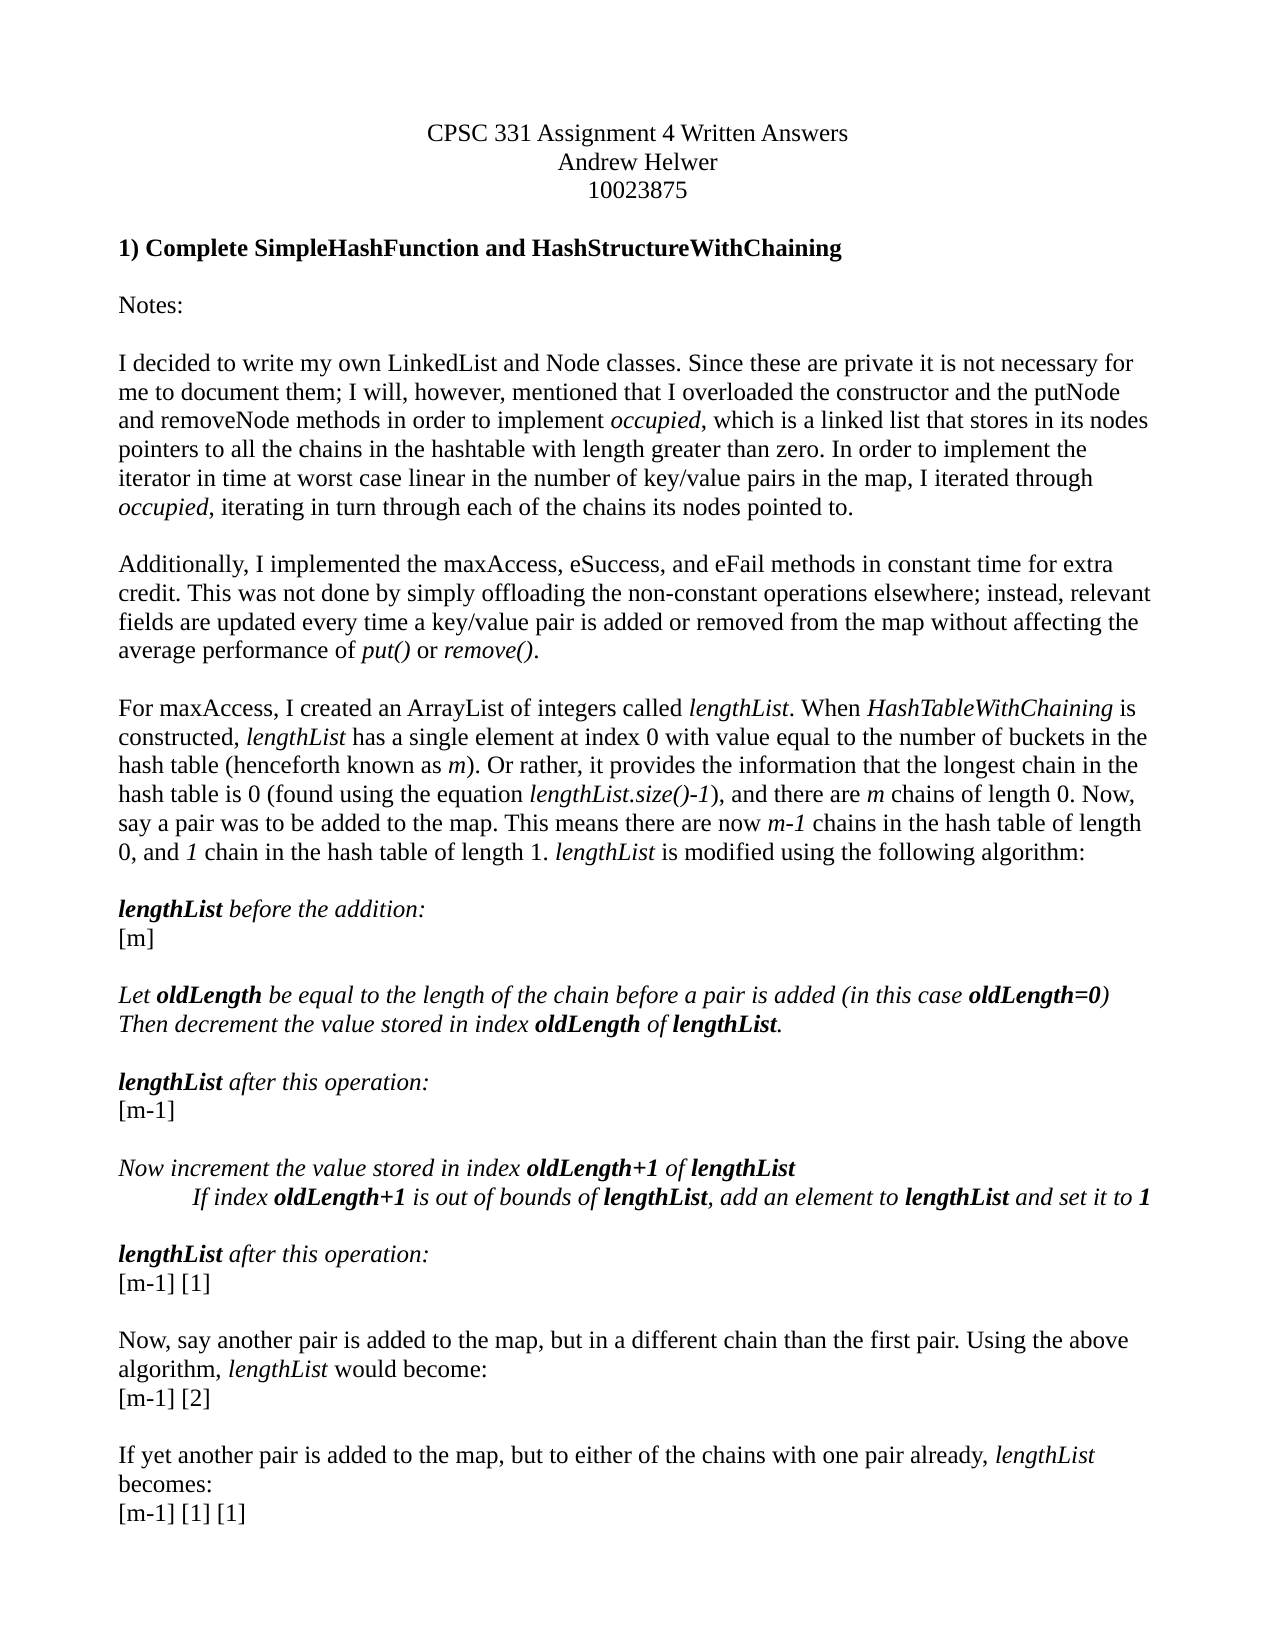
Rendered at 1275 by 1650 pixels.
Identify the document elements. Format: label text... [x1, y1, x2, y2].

text Now, say another pair is added to the map, but in a different chain than the first pair. Using the above algorithm, lengthList would become: [118, 1326, 1157, 1383]
text CPSC 331 Assignment 4 Written Answers [118, 118, 1157, 147]
text Additionally, I implemented the maxAccess, eSuccess, and eFail methods in constant time for extra credit. This was not done by simply offloading the non-constant operations elsewhere; instead, relevant fields are updated every time a key/value pair is added or removed from the map without affecting the average performance of put() or remove(). [118, 549, 1157, 664]
text [m] [118, 923, 1157, 952]
text [m-1] [1] [118, 1268, 1157, 1297]
text Then decrement the value stored in index oldLength of lengthList. [118, 1009, 1157, 1038]
text Now increment the value stored in index oldLength+1 of lengthList [118, 1153, 1157, 1182]
text [m-1] [2] [118, 1383, 1157, 1412]
text Let oldLength be equal to the length of the chain before a pair is added (in this case oldLength=0) [118, 981, 1157, 1009]
text For maxAccess, I created an ArrayList of integers called lengthList. When HashTableWithChaining is constructed, lengthList has a single element at index 0 with value equal to the number of buckets in the hash table (henceforth known as m). Or rather, it provides the information that the longest chain in the hash table is 0 (found using the equation lengthList.size()-1), and there are m chains of length 0. Now, say a pair was to be added to the map. This means there are now m-1 chains in the hash table of length 0, and 1 chain in the hash table of length 1. lengthList is modified using the following algorithm: [118, 693, 1157, 866]
text [m-1] [118, 1096, 1157, 1124]
text 1) Complete SimpleHashFunction and HashStructureWithChaining [118, 233, 1157, 262]
text If yet another pair is added to the map, but to either of the chains with one pair already, lengthList becomes: [118, 1441, 1157, 1498]
text lengthList after this operation: [118, 1067, 1157, 1096]
text 10023875 [118, 176, 1157, 204]
text Notes: [118, 291, 1157, 319]
text lengthList before the addition: [118, 894, 1157, 923]
text Andrew Helwer [118, 147, 1157, 176]
text lengthList after this operation: [118, 1239, 1157, 1268]
text [m-1] [1] [1] [118, 1498, 1157, 1527]
text I decided to write my own LinkedList and Node classes. Since these are private it is not necessary for me to document them; I will, however, mentioned that I overloaded the constructor and the putNode and removeNode methods in order to implement occupied, which is a linked list that stores in its nodes pointers to all the chains in the hashtable with length greater than zero. In order to implement the iterator in time at worst case linear in the number of key/value pairs in the map, I iterated through occupied, iterating in turn through each of the chains its nodes pointed to. [118, 348, 1157, 521]
text If index oldLength+1 is out of bounds of lengthList, add an element to lengthList and set it to 1 [118, 1182, 1157, 1211]
